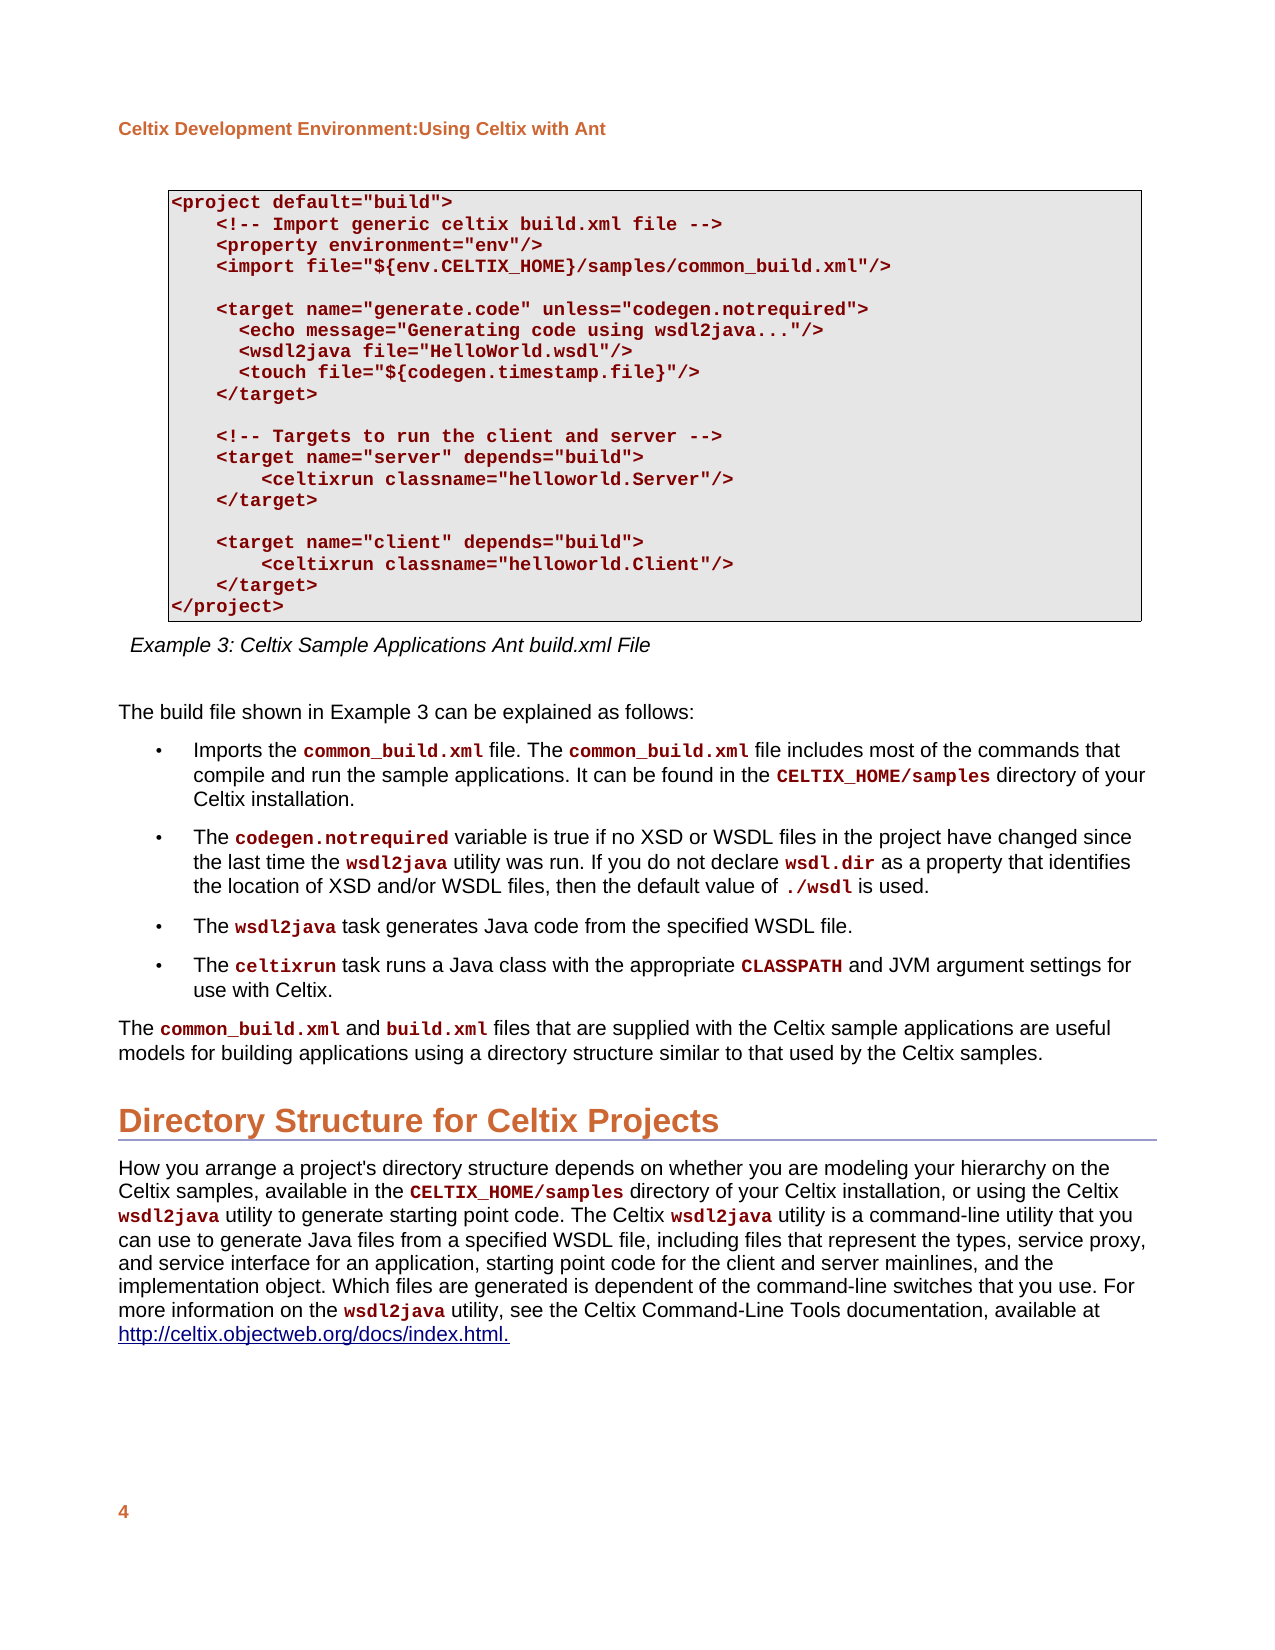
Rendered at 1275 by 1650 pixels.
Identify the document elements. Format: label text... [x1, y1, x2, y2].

subtitle Directory Structure for Celtix Projects [118, 1102, 1157, 1139]
text <!-- Targets to run the client and server --> [169, 424, 1141, 445]
text </target> [169, 572, 1141, 594]
text <property environment="env"/> [169, 232, 1141, 254]
text <target name="client" depends="build"> [169, 530, 1141, 551]
text The common_build.xml and build.xml files that are supplied with the Celtix sample applications are useful models for building applications using a directory structure similar to that used by the Celtix samples. [118, 1017, 1157, 1064]
text </target> [169, 487, 1141, 509]
list The celtixrun task runs a Java class with the appropriate CLASSPATH and JVM argument settings for use with Celtix. [156, 954, 1157, 1002]
list The wsdl2java task generates Java code from the specified WSDL file. [156, 914, 1157, 939]
text <import file="${env.CELTIX_HOME}/samples/common_build.xml"/> [169, 254, 1141, 275]
text How you arrange a project's directory structure depends on whether you are modeling your hierarchy on the Celtix samples, available in the CELTIX_HOME/samples directory of your Celtix installation, or using the Celtix wsdl2java utility to generate starting point code. The Celtix wsdl2java utility is a command-line utility that you can use to generate Java files from a specified WSDL file, including files that represent the types, service proxy, and service interface for an application, starting point code for the client and server mainlines, and the implementation object. Which files are generated is dependent of the command-line switches that you use. For more information on the wsdl2java utility, see the Celtix Command-Line Tools documentation, available at http://celtix.objectweb.org/docs/index.html. [118, 1156, 1157, 1346]
text <touch file="${codegen.timestamp.file}"/> [169, 360, 1141, 381]
text The build file shown in Example 3 can be explained as follows: [118, 701, 1157, 724]
text </project> [169, 594, 1141, 621]
text <wsdl2java file="HelloWorld.wsdl"/> [169, 339, 1141, 360]
text <target name="server" depends="build"> [169, 445, 1141, 466]
text <celtixrun classname="helloworld.Client"/> [169, 551, 1141, 572]
text <target name="generate.code" unless="codegen.notrequired"> [169, 296, 1141, 317]
list Imports the common_build.xml file. The common_build.xml file includes most of the commands that compile and run the sample applications. It can be found in the CELTIX_HOME/samples directory of your Celtix installation. [156, 739, 1157, 811]
text <celtixrun classname="helloworld.Server"/> [169, 466, 1141, 487]
text <!-- Import generic celtix build.xml file --> [169, 211, 1141, 232]
text </target> [169, 381, 1141, 402]
text <echo message="Generating code using wsdl2java..."/> [169, 317, 1141, 339]
text <project default="build"> [169, 191, 1141, 211]
text Example 3: Celtix Sample Applications Ant build.xml File [130, 634, 1179, 657]
list The codegen.notrequired variable is true if no XSD or WSDL files in the project have changed since the last time the wsdl2java utility was run. If you do not declare wsdl.dir as a property that identifies the location of XSD and/or WSDL files, then the default value of ./wsdl is used. [156, 826, 1157, 899]
